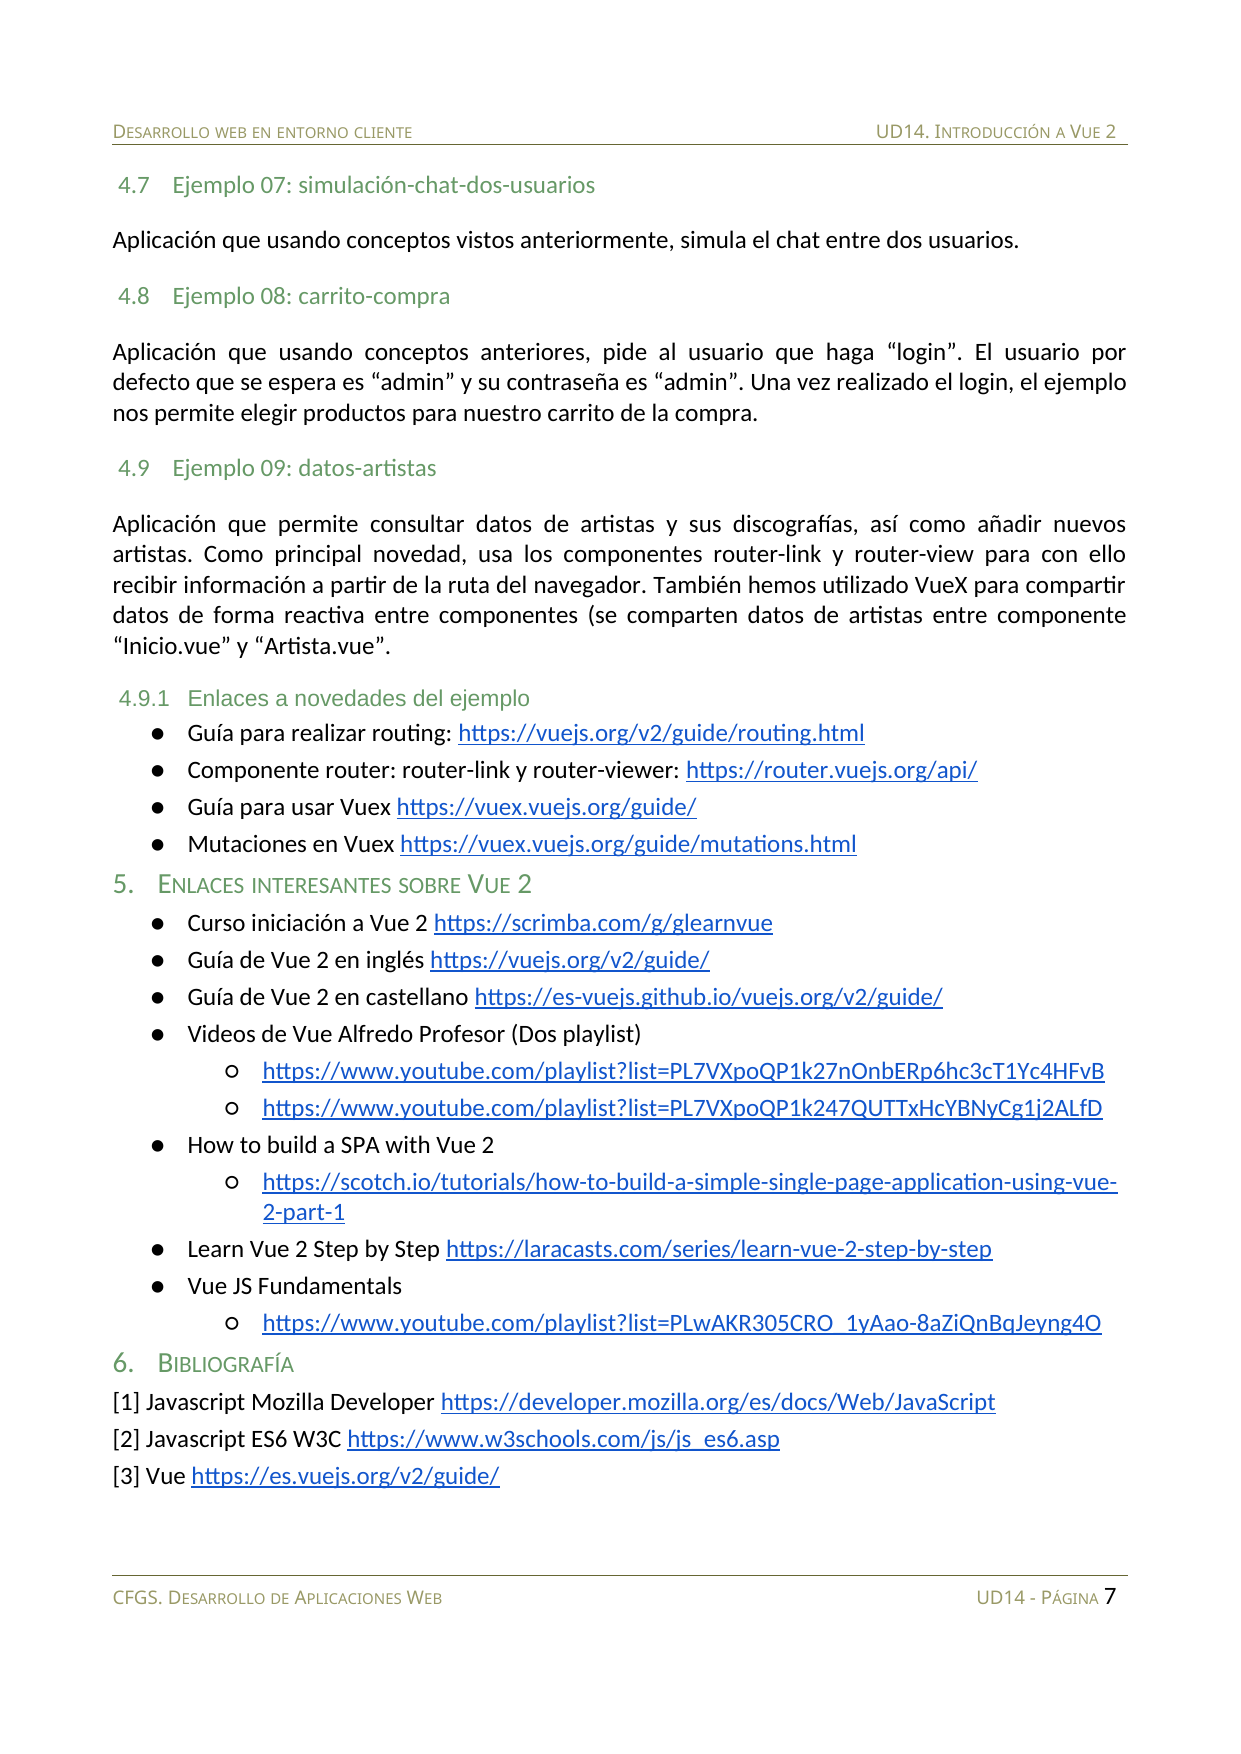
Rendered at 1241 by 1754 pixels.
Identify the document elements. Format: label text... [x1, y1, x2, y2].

list Vue JS Fundamentals [150, 1270, 1128, 1301]
text Aplicación que usando conceptos vistos anteriormente, simula el chat entre dos usuarios. [112, 224, 1128, 255]
list Componente router: router-link y router-viewer: https://router.vuejs.org/api/ [150, 754, 1128, 785]
list Guía para realizar routing: https://vuejs.org/v2/guide/routing.html [150, 718, 1128, 748]
list Videos de Vue Alfredo Profesor (Dos playlist) [150, 1018, 1128, 1048]
text Aplicación que usando conceptos anteriores, pide al usuario que haga “login”. El usuario por defecto que se espera es “admin” y su contraseña es “admin”. Una vez realizado el login, el ejemplo nos permite elegir productos para nuestro carrito de la compra. [112, 336, 1128, 427]
subtitle Bibliografía [112, 1344, 1128, 1380]
list Guía para usar Vuex https://vuex.vuejs.org/guide/ [150, 792, 1128, 822]
list How to build a SPA with Vue 2 [150, 1129, 1128, 1159]
text [1] Javascript Mozilla Developer https://developer.mozilla.org/es/docs/Web/JavaScript [112, 1386, 1128, 1417]
list https://www.youtube.com/playlist?list=PL7VXpoQP1k247QUTTxHcYBNyCg1j2ALfD [225, 1092, 1128, 1122]
subtitle Ejemplo 09: datos-artistas [112, 452, 1128, 483]
text [3] Vue https://es.vuejs.org/v2/guide/ [112, 1460, 1128, 1491]
subtitle Enlaces a novedades del ejemplo [112, 685, 1128, 712]
list Mutaciones en Vuex https://vuex.vuejs.org/guide/mutations.html [150, 828, 1128, 859]
list https://www.youtube.com/playlist?list=PLwAKR305CRO_1yAao-8aZiQnBqJeyng4O [225, 1307, 1128, 1338]
list https://scotch.io/tutorials/how-to-build-a-simple-single-page-application-using-vue-2-part-1 [225, 1166, 1128, 1227]
text Aplicación que permite consultar datos de artistas y sus discografías, así como añadir nuevos artistas. Como principal novedad, usa los componentes router-link y router-view para con ello recibir información a partir de la ruta del navegador. También hemos utilizado VueX para compartir datos de forma reactiva entre componentes (se comparten datos de artistas entre componente “Inicio.vue” y “Artista.vue”. [112, 508, 1128, 660]
list Guía de Vue 2 en inglés https://vuejs.org/v2/guide/ [150, 944, 1128, 974]
list Curso iniciación a Vue 2 https://scrimba.com/g/glearnvue [150, 907, 1128, 938]
list https://www.youtube.com/playlist?list=PL7VXpoQP1k27nOnbERp6hc3cT1Yc4HFvB [225, 1055, 1128, 1086]
subtitle Ejemplo 08: carrito-compra [112, 280, 1128, 311]
list Guía de Vue 2 en castellano https://es-vuejs.github.io/vuejs.org/v2/guide/ [150, 981, 1128, 1012]
text [2] Javascript ES6 W3C https://www.w3schools.com/js/js_es6.asp [112, 1423, 1128, 1454]
list Learn Vue 2 Step by Step https://laracasts.com/series/learn-vue-2-step-by-step [150, 1233, 1128, 1264]
subtitle Ejemplo 07: simulación-chat-dos-usuarios [112, 169, 1128, 199]
subtitle Enlaces interesantes sobre Vue 2 [112, 866, 1128, 901]
